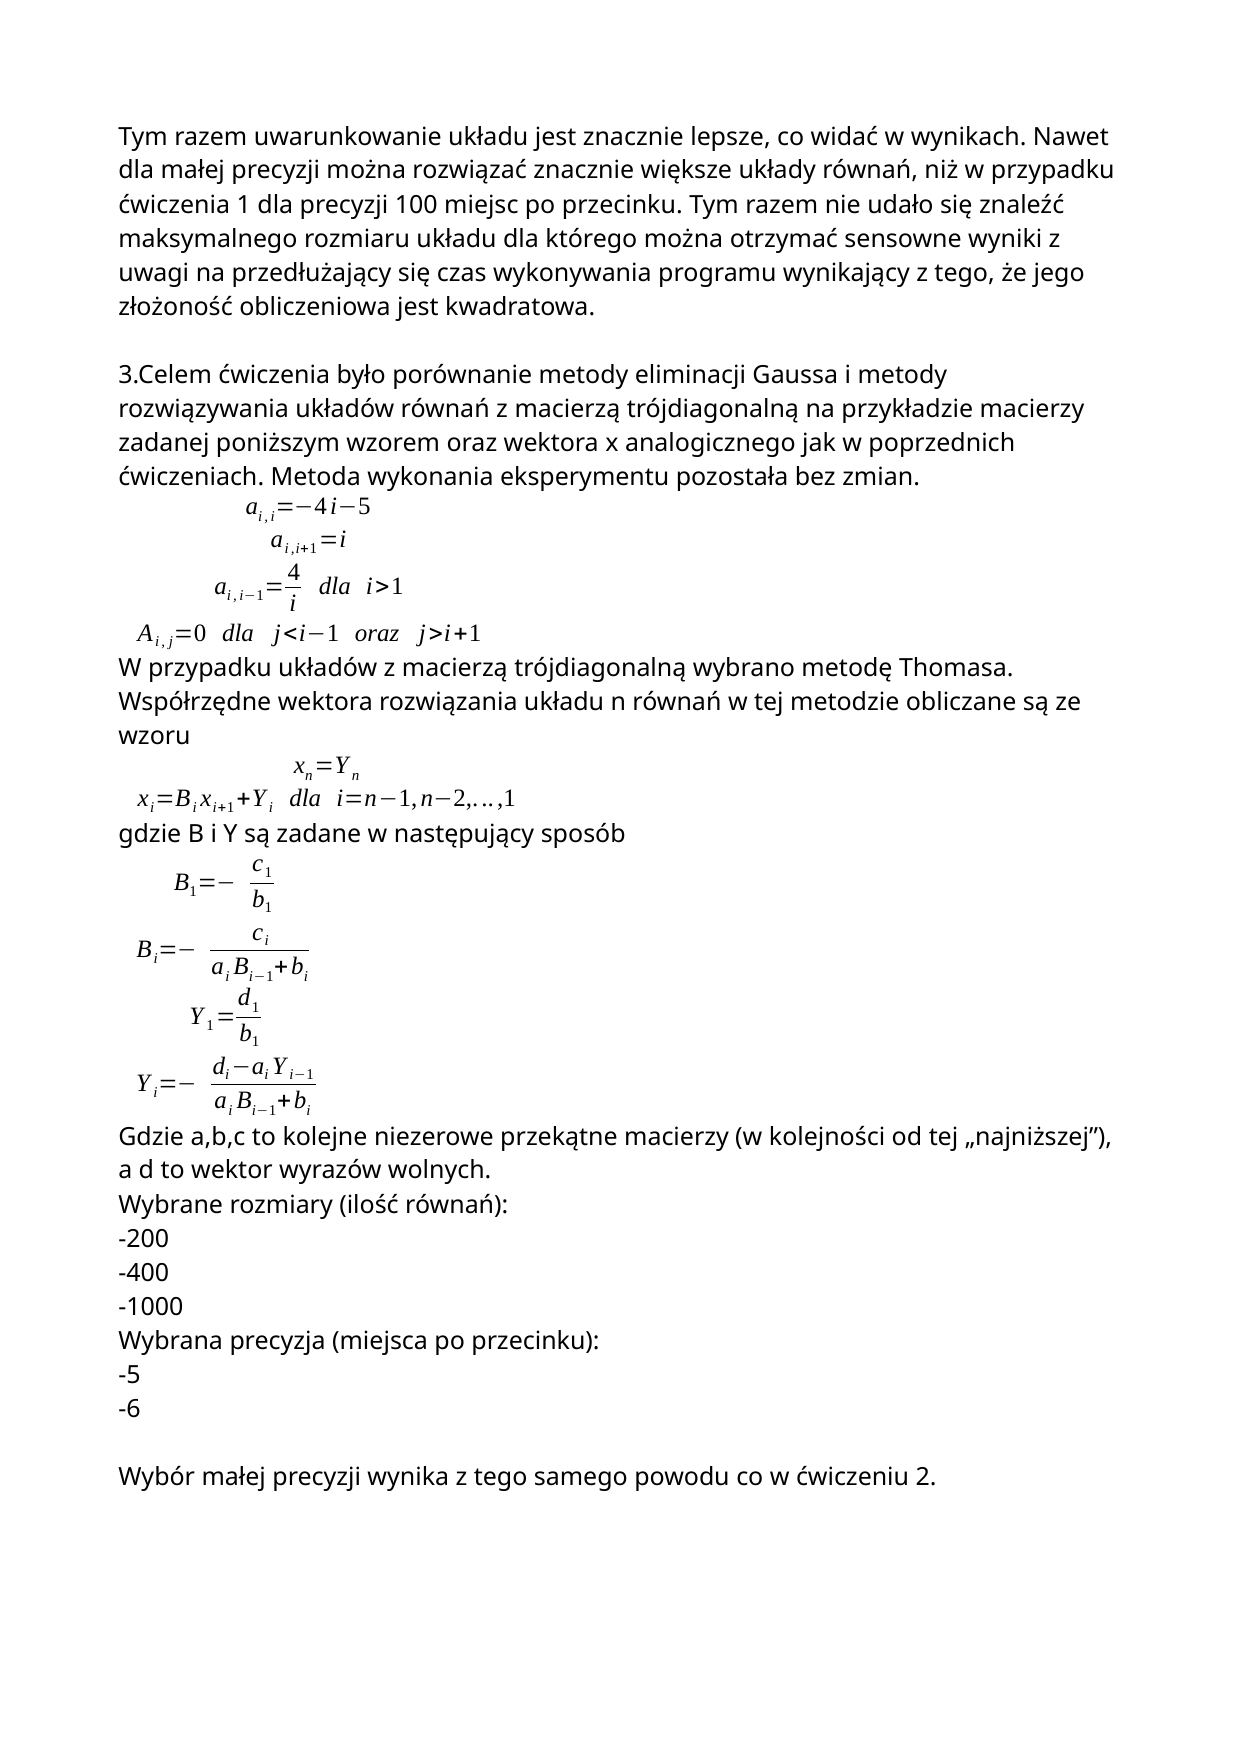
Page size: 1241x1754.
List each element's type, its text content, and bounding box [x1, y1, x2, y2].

text Wybrane rozmiary (ilość równań): [118, 1186, 1122, 1220]
text gdzie B i Y są zadane w następujący sposób [118, 816, 1122, 850]
text Wybór małej precyzji wynika z tego samego powodu co w ćwiczeniu 2. [118, 1459, 1122, 1493]
text -5 [118, 1357, 1122, 1391]
text -200 [118, 1220, 1122, 1254]
text W przypadku układów z macierzą trójdiagonalną wybrano metodę Thomasa. Współrzędne wektora rozwiązania układu n równań w tej metodzie obliczane są ze wzoru [118, 650, 1122, 752]
text -400 [118, 1254, 1122, 1288]
text 3.Celem ćwiczenia było porównanie metody eliminacji Gaussa i metody rozwiązywania układów równań z macierzą trójdiagonalną na przykładzie macierzy zadanej poniższym wzorem oraz wektora x analogicznego jak w poprzednich ćwiczeniach. Metoda wykonania eksperymentu pozostała bez zmian. [118, 357, 1122, 493]
text Tym razem uwarunkowanie układu jest znacznie lepsze, co widać w wynikach. Nawet dla małej precyzji można rozwiązać znacznie większe układy równań, niż w przypadku ćwiczenia 1 dla precyzji 100 miejsc po przecinku. Tym razem nie udało się znaleźć maksymalnego rozmiaru układu dla którego można otrzymać sensowne wyniki z uwagi na przedłużający się czas wykonywania programu wynikający z tego, że jego złożoność obliczeniowa jest kwadratowa. [118, 118, 1122, 322]
text -1000 [118, 1288, 1122, 1322]
text Gdzie a,b,c to kolejne niezerowe przekątne macierzy (w kolejności od tej „najniższej”), a d to wektor wyrazów wolnych. [118, 1118, 1122, 1186]
text -6 [118, 1391, 1122, 1425]
text Wybrana precyzja (miejsca po przecinku): [118, 1322, 1122, 1357]
